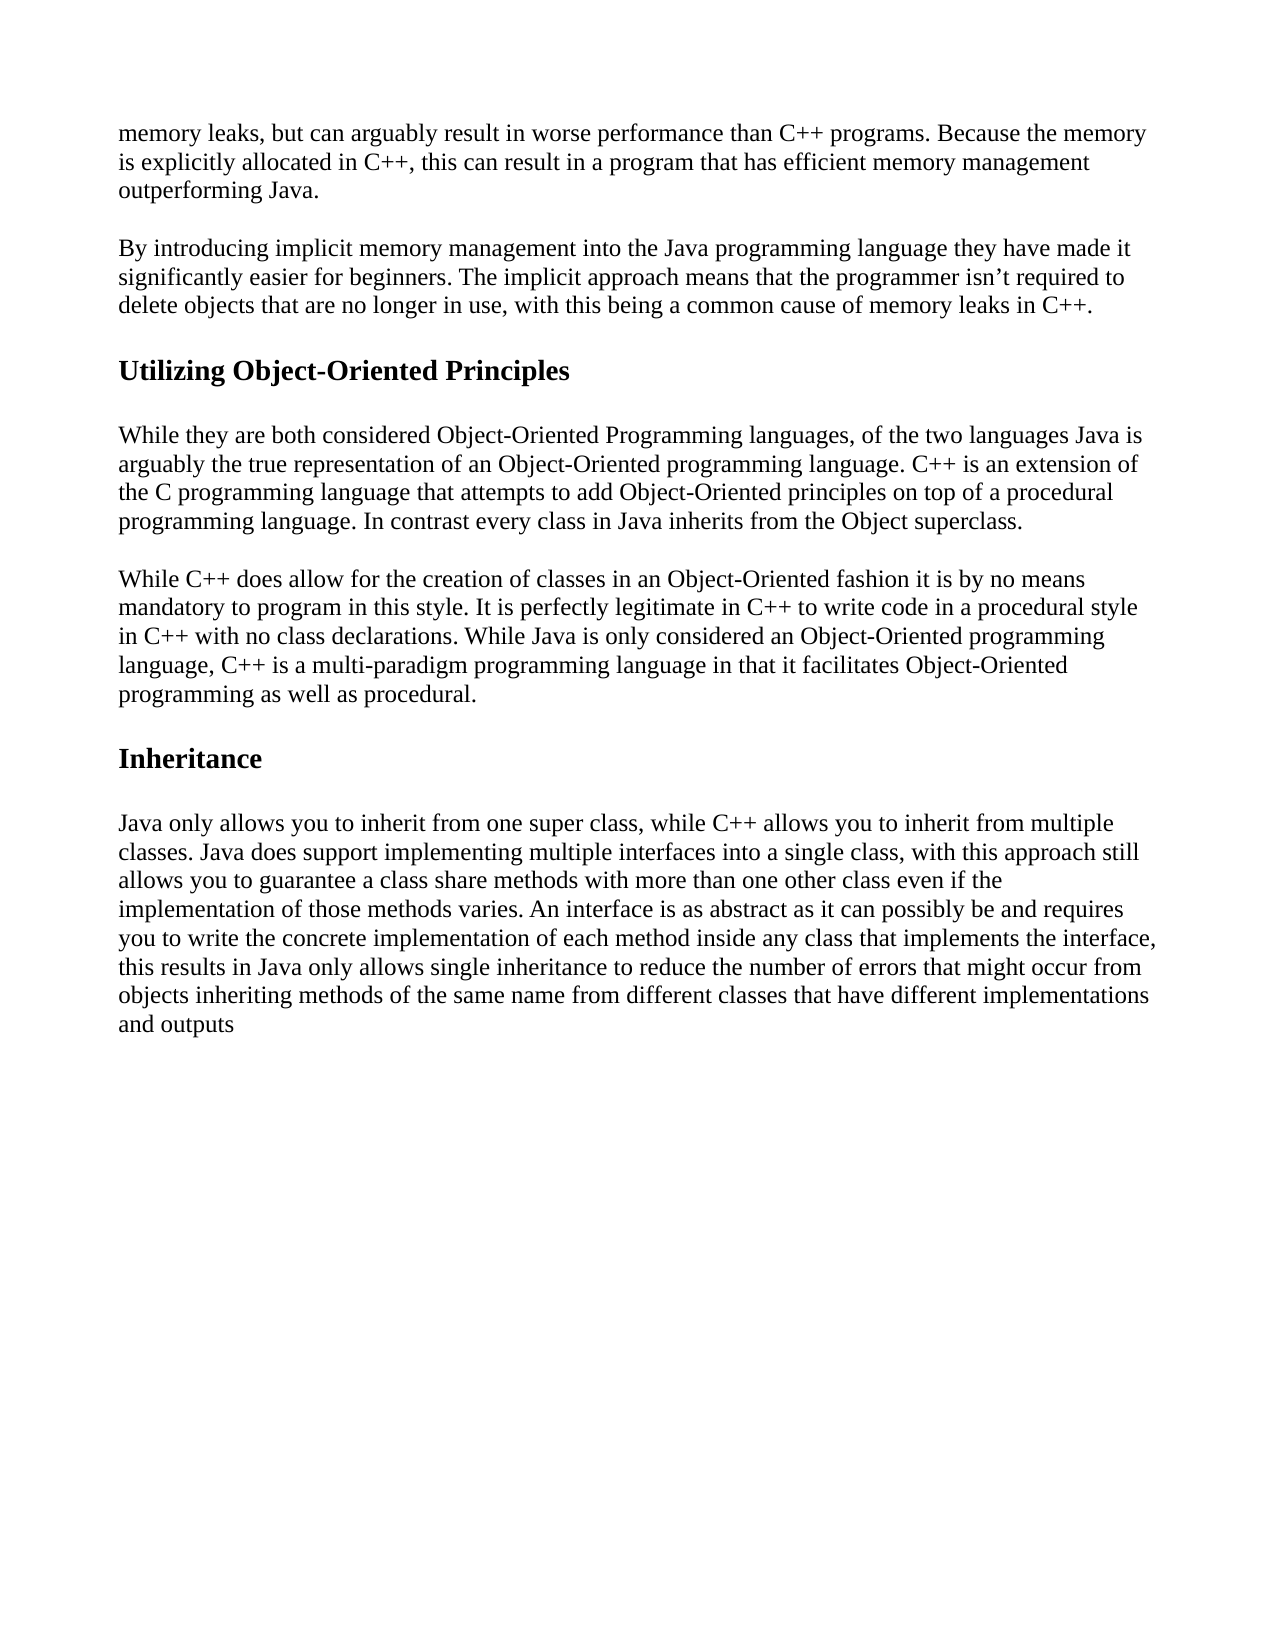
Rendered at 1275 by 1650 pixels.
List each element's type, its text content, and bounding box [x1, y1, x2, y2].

text memory leaks, but can arguably result in worse performance than C++ programs. Because the memory is explicitly allocated in C++, this can result in a program that has efficient memory management outperforming Java. [118, 118, 1157, 204]
text While they are both considered Object-Oriented Programming languages, of the two languages Java is arguably the true representation of an Object-Oriented programming language. C++ is an extension of the C programming language that attempts to add Object-Oriented principles on top of a procedural programming language. In contrast every class in Java inherits from the Object superclass. [118, 420, 1157, 535]
text Utilizing Object-Oriented Principles [118, 353, 1157, 386]
text By introducing implicit memory management into the Java programming language they have made it significantly easier for beginners. The implicit approach means that the programmer isn’t required to delete objects that are no longer in use, with this being a common cause of memory leaks in C++. [118, 233, 1157, 319]
text While C++ does allow for the creation of classes in an Object-Oriented fashion it is by no means mandatory to program in this style. It is perfectly legitimate in C++ to write code in a procedural style in C++ with no class declarations. While Java is only considered an Object-Oriented programming language, C++ is a multi-paradigm programming language in that it facilitates Object-Oriented programming as well as procedural. [118, 564, 1157, 707]
text Inheritance [118, 741, 1157, 774]
text Java only allows you to inherit from one super class, while C++ allows you to inherit from multiple classes. Java does support implementing multiple interfaces into a single class, with this approach still allows you to guarantee a class share methods with more than one other class even if the implementation of those methods varies. An interface is as abstract as it can possibly be and requires you to write the concrete implementation of each method inside any class that implements the interface, this results in Java only allows single inheritance to reduce the number of errors that might occur from objects inheriting methods of the same name from different classes that have different implementations and outputs [118, 808, 1157, 1038]
